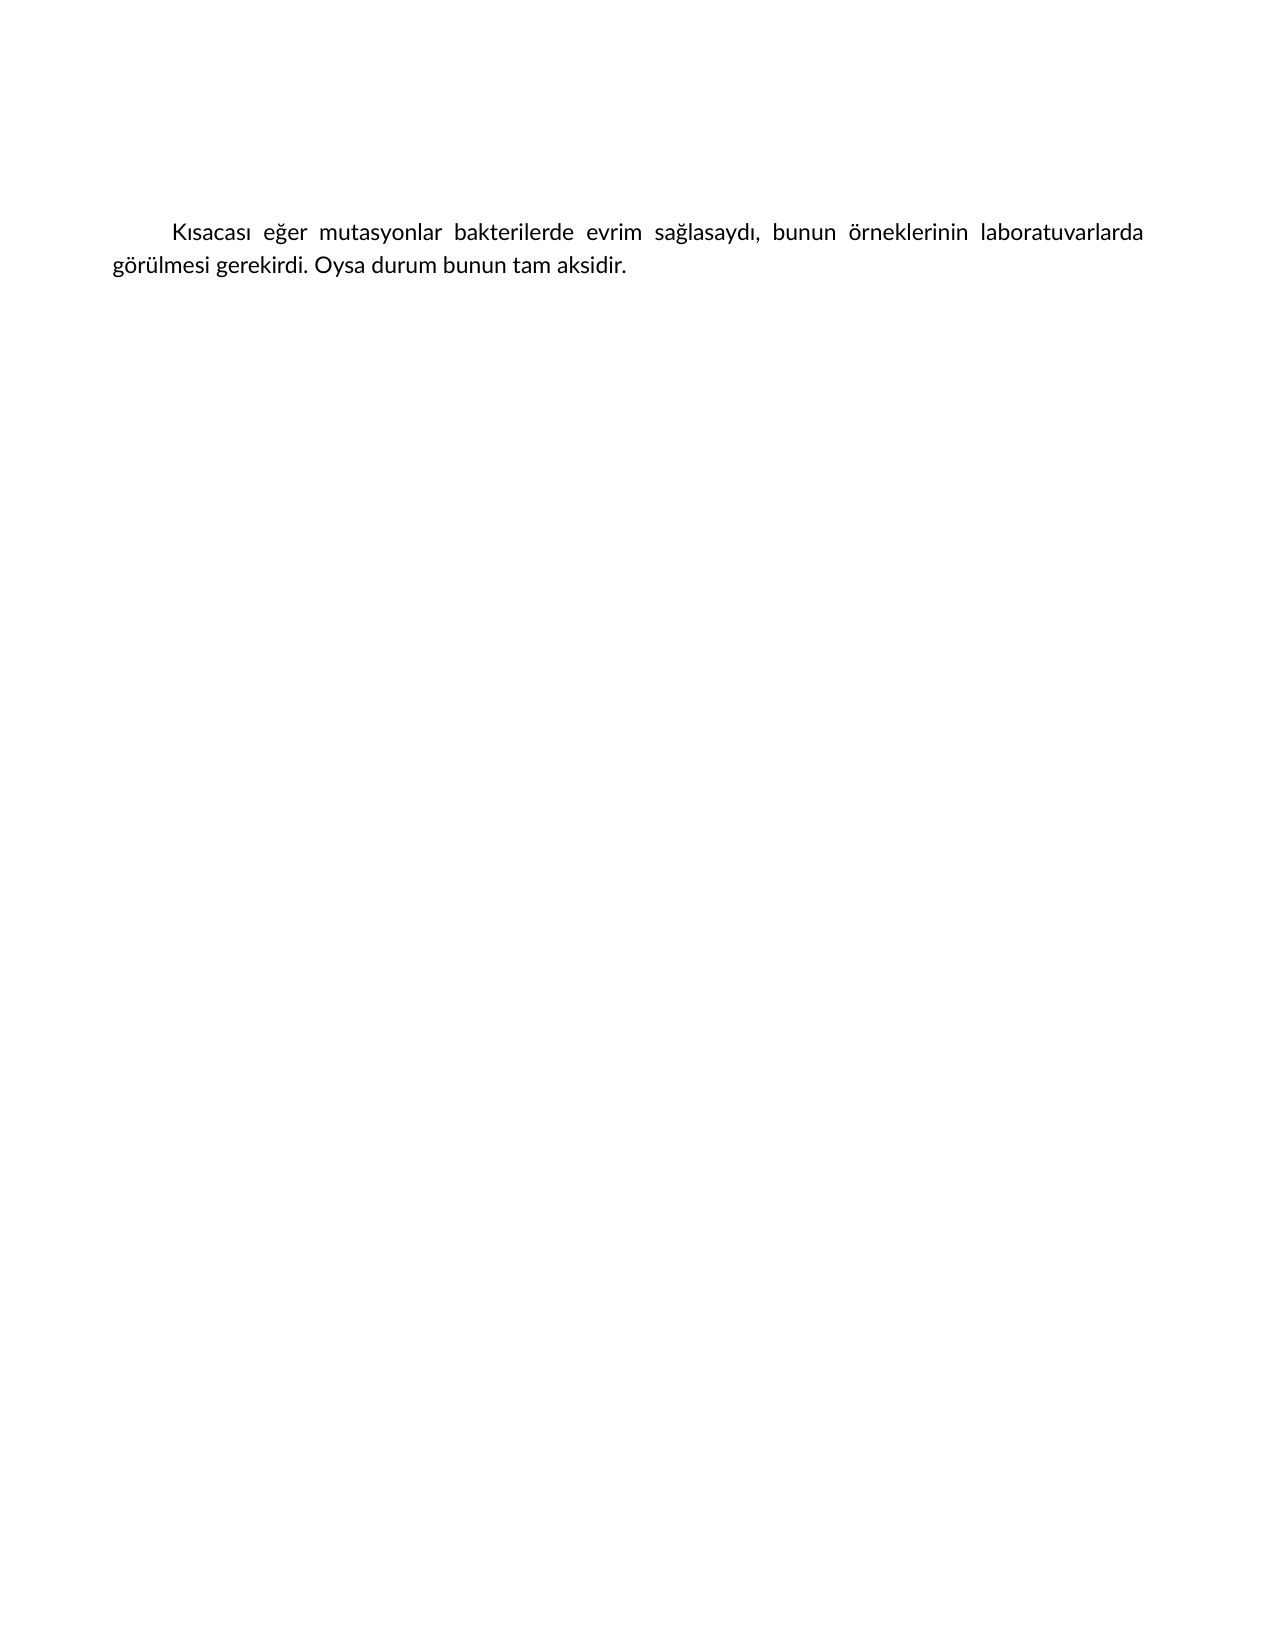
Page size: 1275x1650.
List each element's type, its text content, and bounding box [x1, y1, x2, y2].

text Kısacası eğer mutasyonlar bakterilerde evrim sağlasaydı, bunun örneklerinin laboratuvarlarda görülmesi gerekirdi. Oysa durum bunun tam aksidir. [112, 213, 1145, 280]
